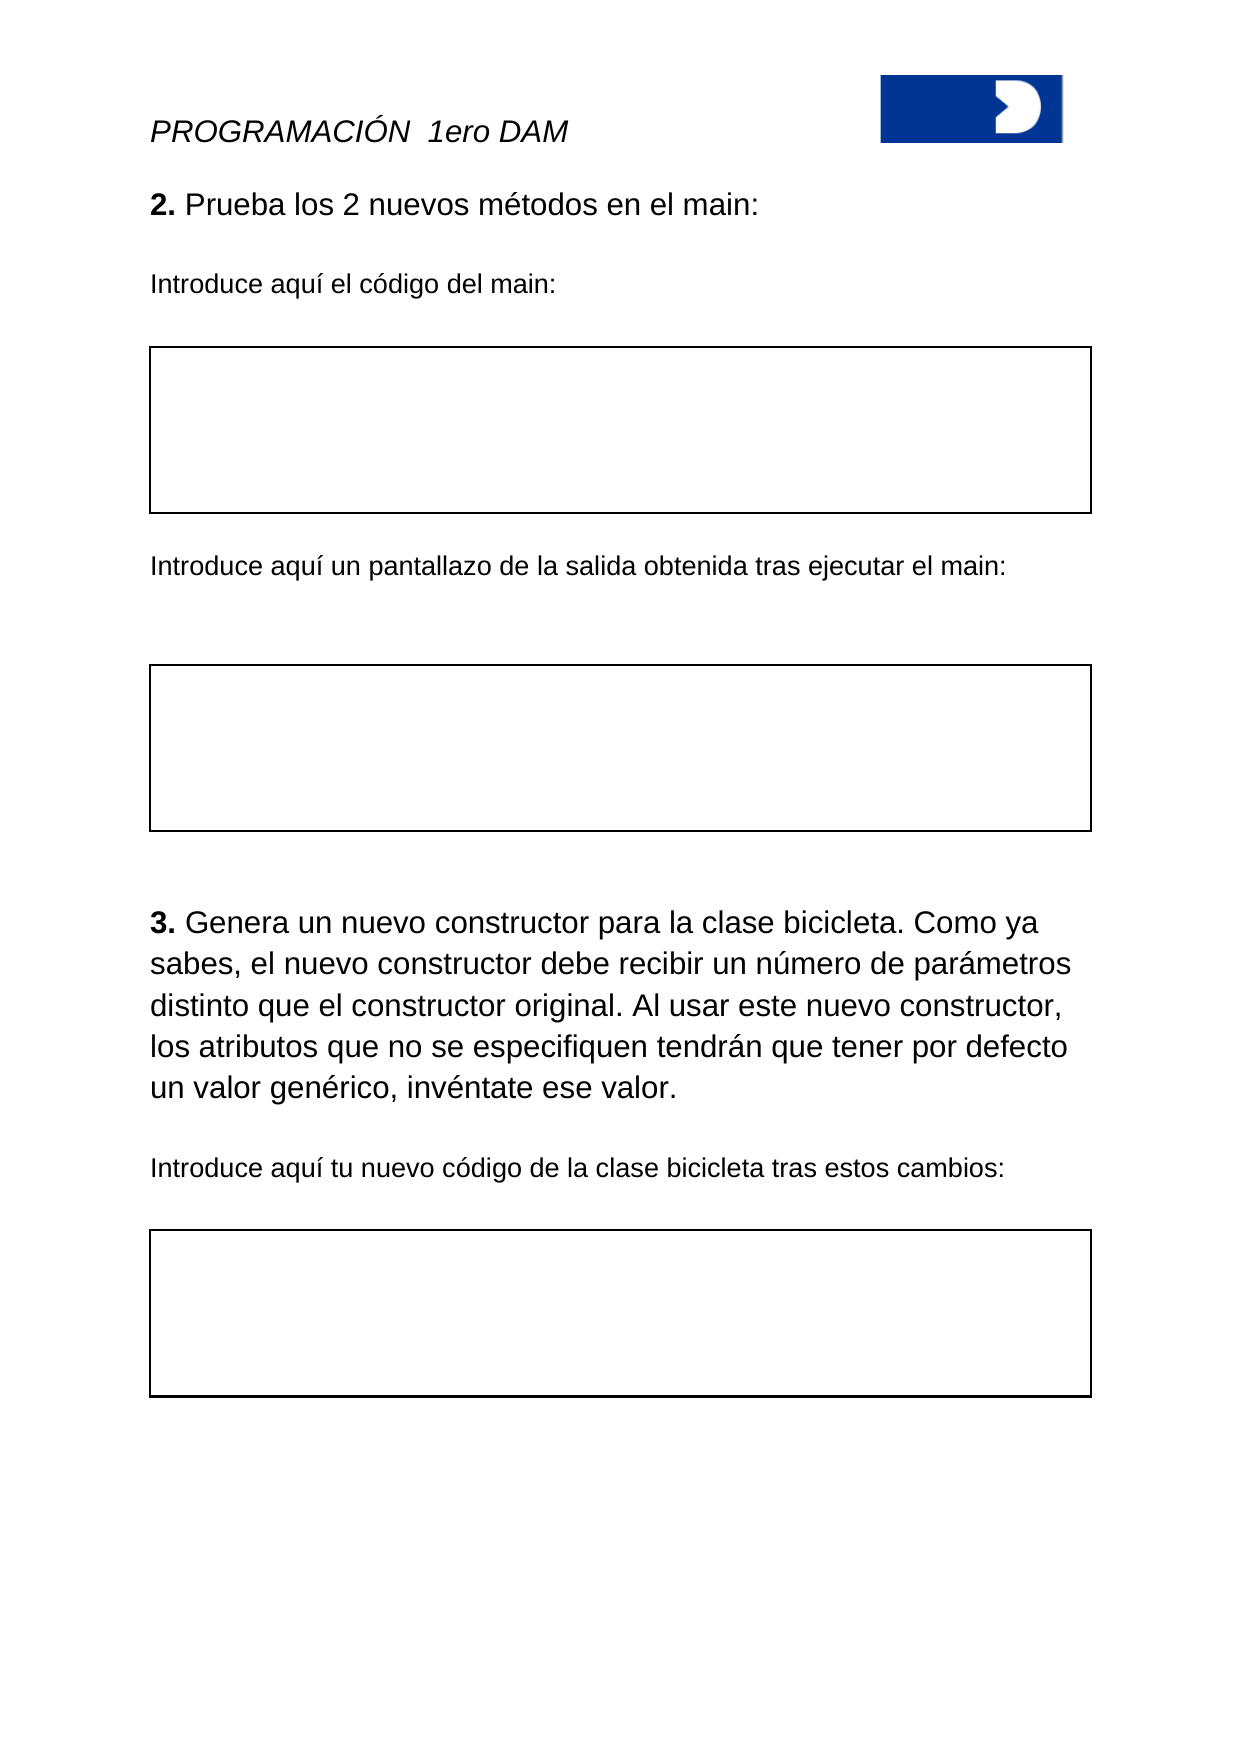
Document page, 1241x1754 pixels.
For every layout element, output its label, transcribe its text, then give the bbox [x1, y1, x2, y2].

text Introduce aquí un pantallazo de la salida obtenida tras ejecutar el main: [150, 550, 1090, 582]
table_header [151, 348, 1090, 512]
text 3. Genera un nuevo constructor para la clase bicicleta. Como ya sabes, el nuevo constructor debe recibir un número de parámetros distinto que el constructor original. Al usar este nuevo constructor, los atributos que no se especifiquen tendrán que tener por defecto un valor genérico, invéntate ese valor. [150, 904, 1090, 1105]
table_header [151, 1231, 1090, 1395]
text Introduce aquí el código del main: [150, 268, 1090, 300]
text Introduce aquí tu nuevo código de la clase bicicleta tras estos cambios: [150, 1152, 1090, 1183]
text 2. Prueba los 2 nuevos métodos en el main: [150, 186, 1090, 222]
table_header [151, 666, 1090, 830]
